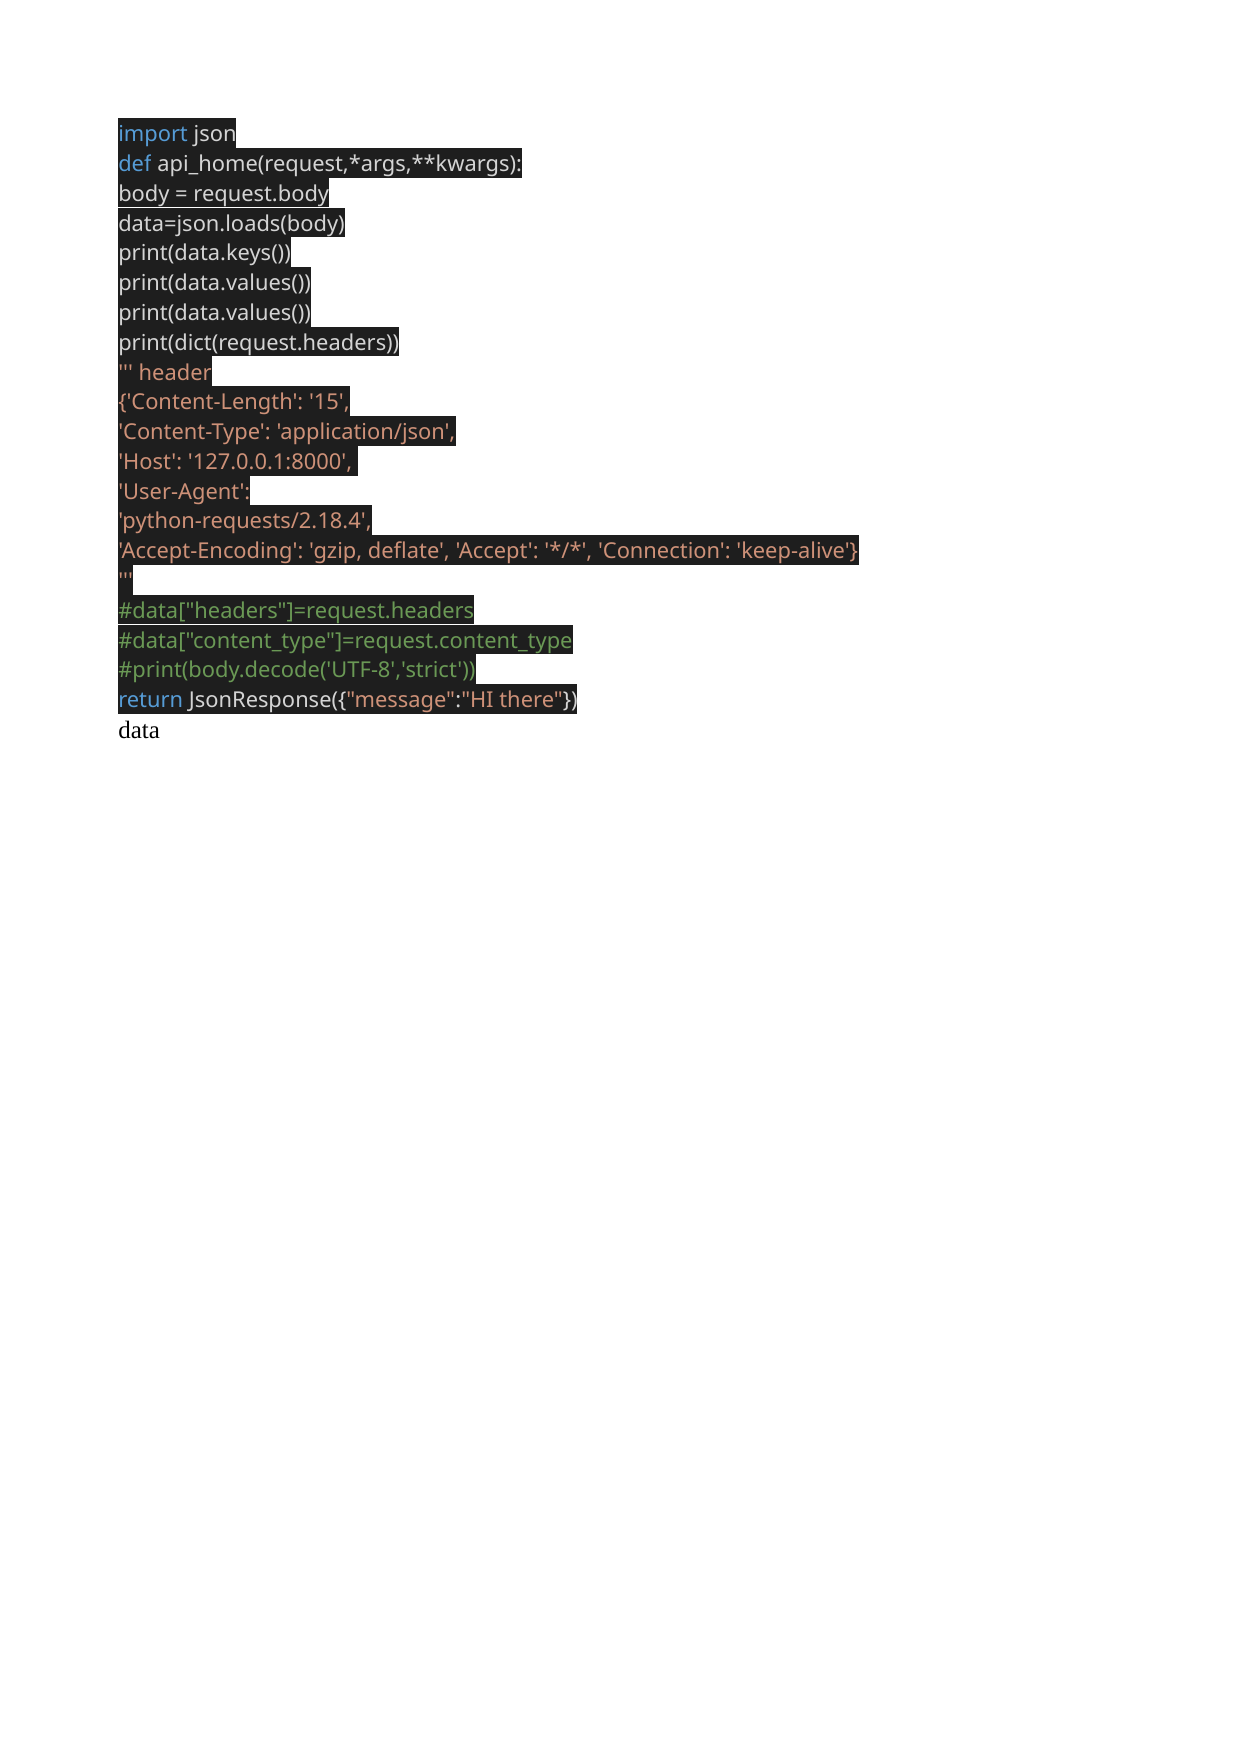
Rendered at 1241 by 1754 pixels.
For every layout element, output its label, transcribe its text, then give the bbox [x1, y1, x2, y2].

text 'Content-Type': 'application/json', [118, 416, 1122, 446]
text print(dict(request.headers)) [118, 327, 1122, 356]
text ''' [118, 565, 1122, 595]
text print(data.keys()) [118, 237, 1122, 267]
text print(data.values()) [118, 297, 1122, 327]
text ''' header [118, 356, 1122, 386]
text import json [118, 118, 1122, 148]
text data [118, 714, 1122, 744]
text {'Content-Length': '15', [118, 386, 1122, 416]
text 'User-Agent': [118, 476, 1122, 505]
text data=json.loads(body) [118, 207, 1122, 237]
text 'Host': '127.0.0.1:8000', [118, 446, 1122, 476]
text #print(body.decode('UTF-8','strict')) [118, 654, 1122, 684]
text #data["content_type"]=request.content_type [118, 624, 1122, 654]
text 'Accept-Encoding': 'gzip, deflate', 'Accept': '*/*', 'Connection': 'keep-alive'} [118, 535, 1122, 565]
text #data["headers"]=request.headers [118, 595, 1122, 624]
text body = request.body [118, 178, 1122, 207]
text 'python-requests/2.18.4', [118, 505, 1122, 535]
text return JsonResponse({"message":"HI there"}) [118, 684, 1122, 714]
text print(data.values()) [118, 267, 1122, 297]
text def api_home(request,*args,**kwargs): [118, 148, 1122, 178]
